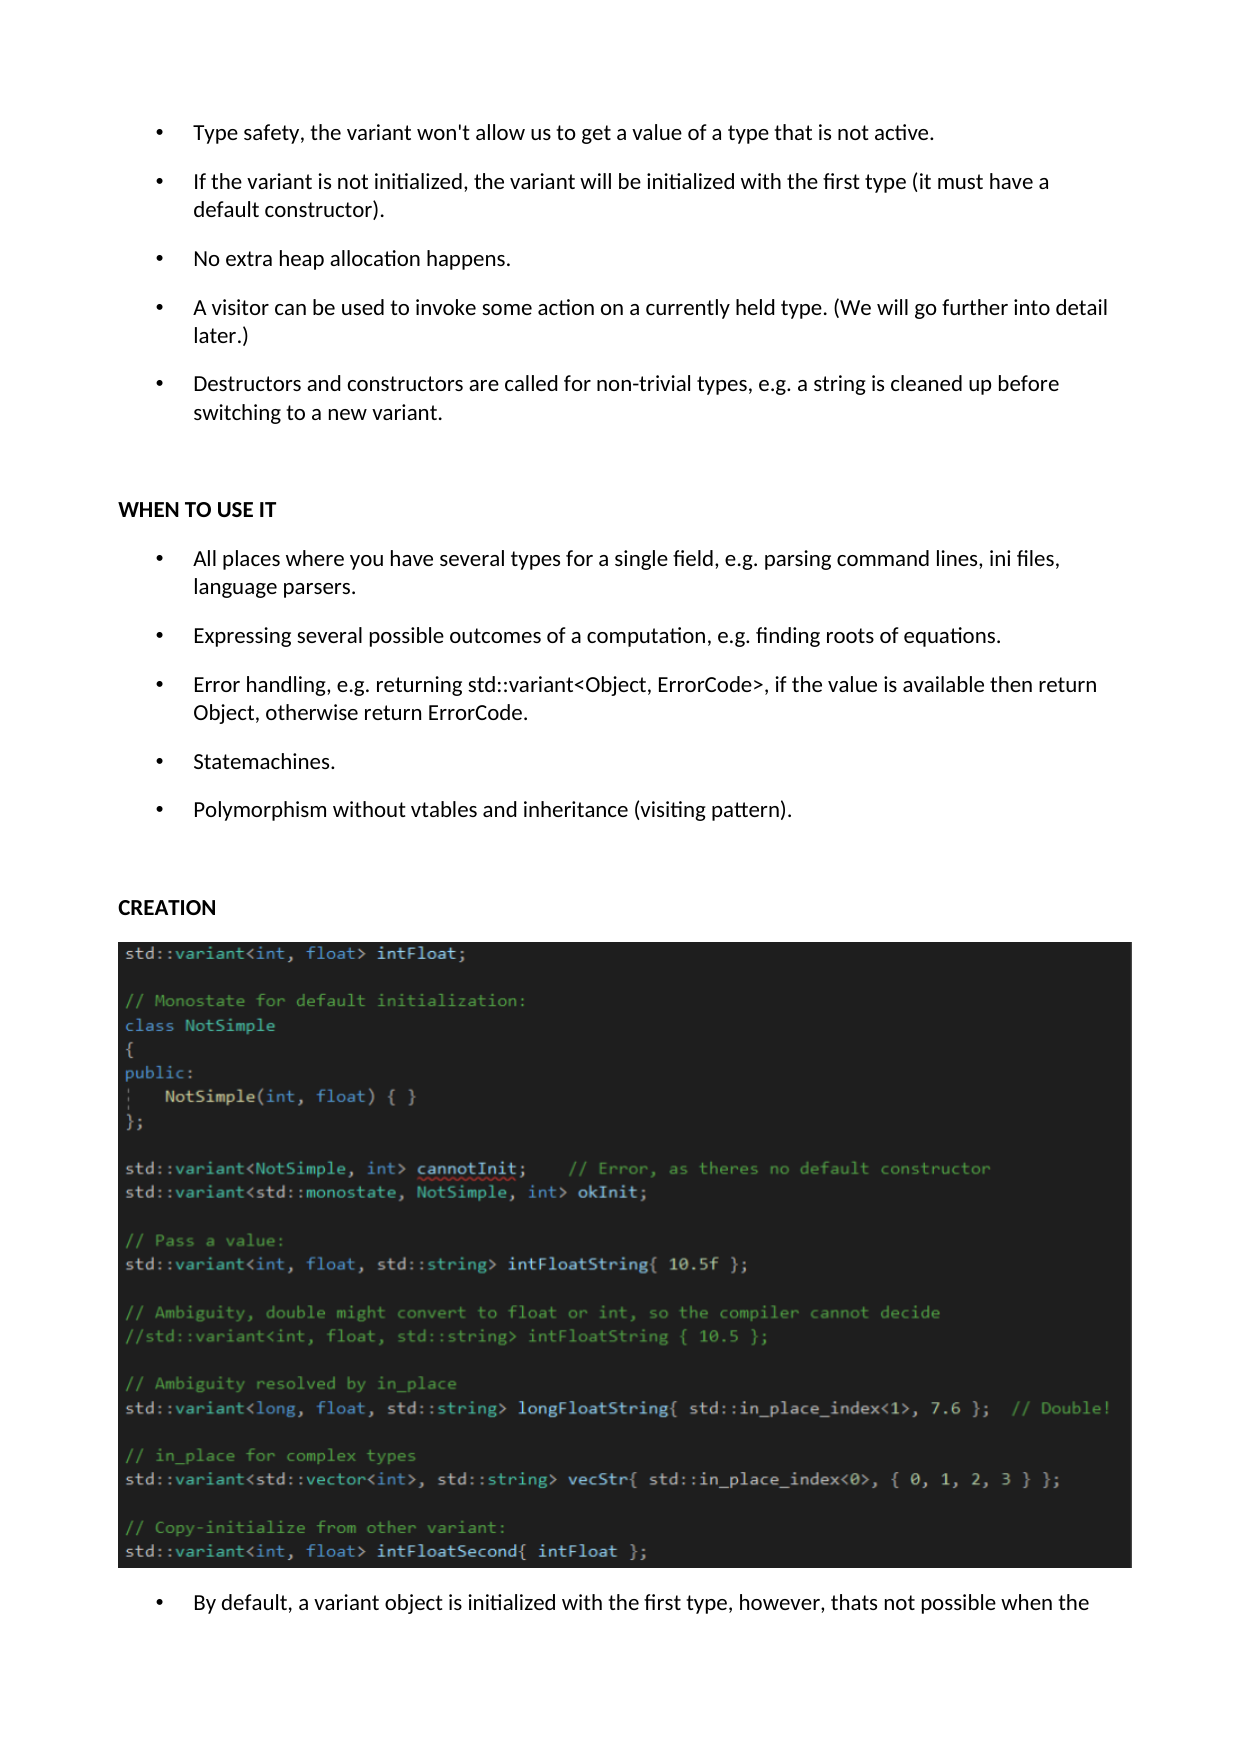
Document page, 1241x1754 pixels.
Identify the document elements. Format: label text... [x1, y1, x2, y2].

text WHEN TO USE IT [118, 495, 1122, 523]
list Polymorphism without vtables and inheritance (visiting pattern). [156, 796, 1122, 824]
list No extra heap allocation happens. [156, 244, 1122, 272]
list By default, a variant object is initialized with the first type, however, thats not possible when the [156, 1588, 1122, 1616]
list If the variant is not initialized, the variant will be initialized with the first type (it must have a default constructor). [156, 167, 1122, 223]
text CREATION [118, 893, 1122, 921]
list Error handling, e.g. returning std::variant<Object, ErrorCode>, if the value is available then return Object, otherwise return ErrorCode. [156, 670, 1122, 726]
list Destructors and constructors are called for non-trivial types, e.g. a string is cleaned up before switching to a new variant. [156, 369, 1122, 426]
list Type safety, the variant won't allow us to get a value of a type that is not active. [156, 118, 1122, 146]
list Expressing several possible outcomes of a computation, e.g. finding roots of equations. [156, 621, 1122, 649]
list All places where you have several types for a single field, e.g. parsing command lines, ini files, language parsers. [156, 544, 1122, 600]
list A visitor can be used to invoke some action on a currently held type. (We will go further into detail later.) [156, 293, 1122, 349]
list Statemachines. [156, 747, 1122, 775]
